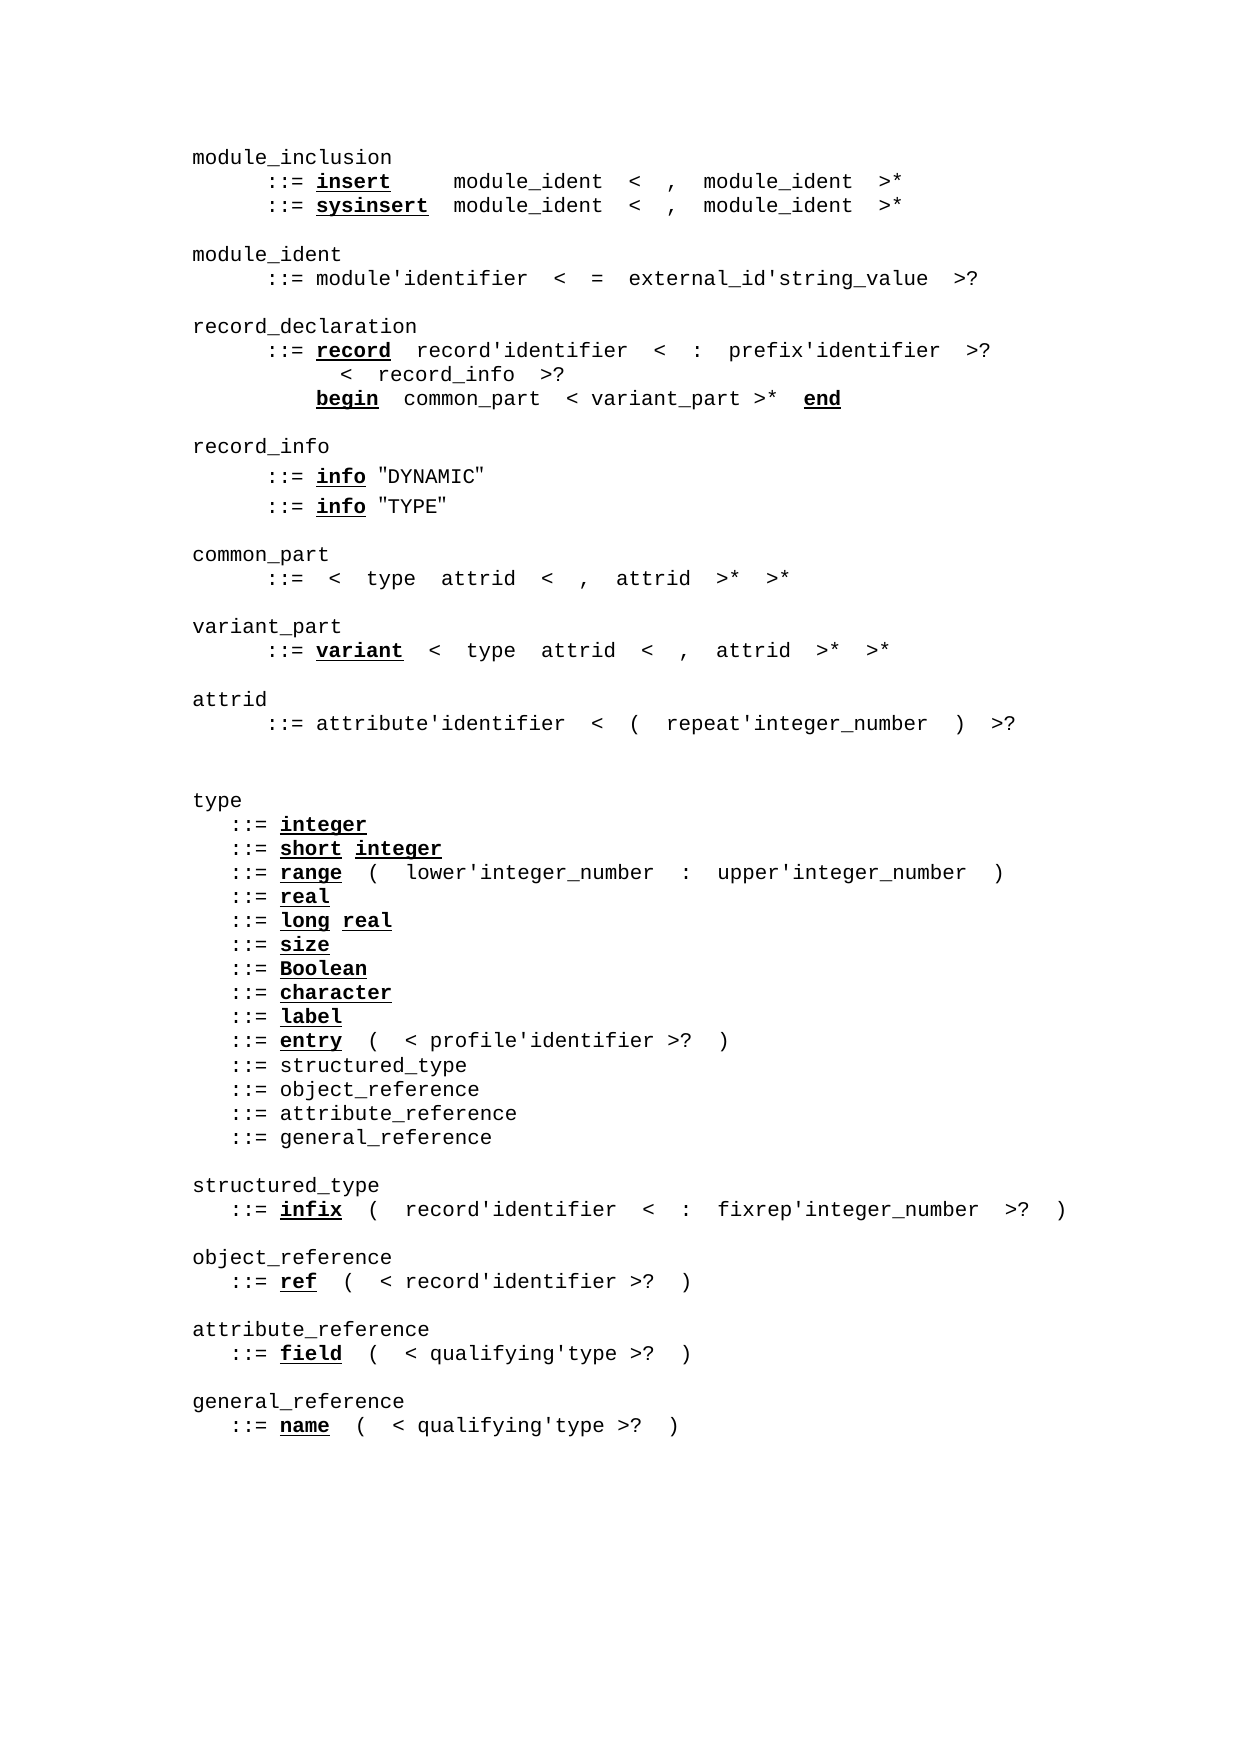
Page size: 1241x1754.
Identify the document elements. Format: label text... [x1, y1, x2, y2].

text ::= long real [118, 910, 1122, 934]
text general_reference [118, 1391, 1122, 1415]
text attribute_reference [118, 1319, 1122, 1343]
text module_ident [118, 243, 1122, 267]
text ::= object_reference [118, 1079, 1122, 1102]
text ::= field ( < qualifying'type >? ) [118, 1343, 1122, 1367]
text ::= general_reference [118, 1127, 1122, 1150]
text ::= record record'identifier < : prefix'identifier >? [118, 340, 1122, 363]
text ::= ref ( < record'identifier >? ) [118, 1271, 1122, 1295]
text ::= info ''DYNAMIC'' [118, 460, 1122, 490]
text attrid [118, 688, 1122, 712]
text ::= real [118, 886, 1122, 910]
text ::= name ( < qualifying'type >? ) [118, 1416, 1122, 1439]
text ::= sysinsert module_ident < , module_ident >* [118, 195, 1122, 219]
text ::= infix ( record'identifier < : fixrep'integer_number >? ) [118, 1199, 1122, 1223]
text structured_type [118, 1175, 1122, 1198]
text ::= attribute'identifier < ( repeat'integer_number ) >? [118, 713, 1122, 736]
text ::= entry ( < profile'identifier >? ) [118, 1031, 1122, 1054]
text ::= integer [118, 814, 1122, 838]
text record_declaration [118, 316, 1122, 339]
text variant_part [118, 616, 1122, 640]
text object_reference [118, 1247, 1122, 1271]
text ::= < type attrid < , attrid >* >* [118, 568, 1122, 592]
text ::= module'identifier < = external_id'string_value >? [118, 268, 1122, 291]
text ::= insert module_ident < , module_ident >* [118, 171, 1122, 195]
text begin common_part < variant_part >* end [118, 388, 1122, 412]
text record_info [118, 436, 1122, 460]
text ::= attribute_reference [118, 1103, 1122, 1126]
text ::= range ( lower'integer_number : upper'integer_number ) [118, 862, 1122, 886]
text module_inclusion [118, 147, 1122, 171]
text common_part [118, 544, 1122, 568]
text ::= label [118, 1006, 1122, 1030]
text ::= character [118, 982, 1122, 1006]
text type [118, 790, 1122, 813]
text ::= structured_type [118, 1054, 1122, 1078]
text ::= short integer [118, 838, 1122, 862]
text ::= size [118, 934, 1122, 958]
text ::= variant < type attrid < , attrid >* >* [118, 640, 1122, 664]
text < record_info >? [118, 364, 1122, 387]
text ::= info ''TYPE'' [118, 490, 1122, 520]
text ::= Boolean [118, 958, 1122, 982]
